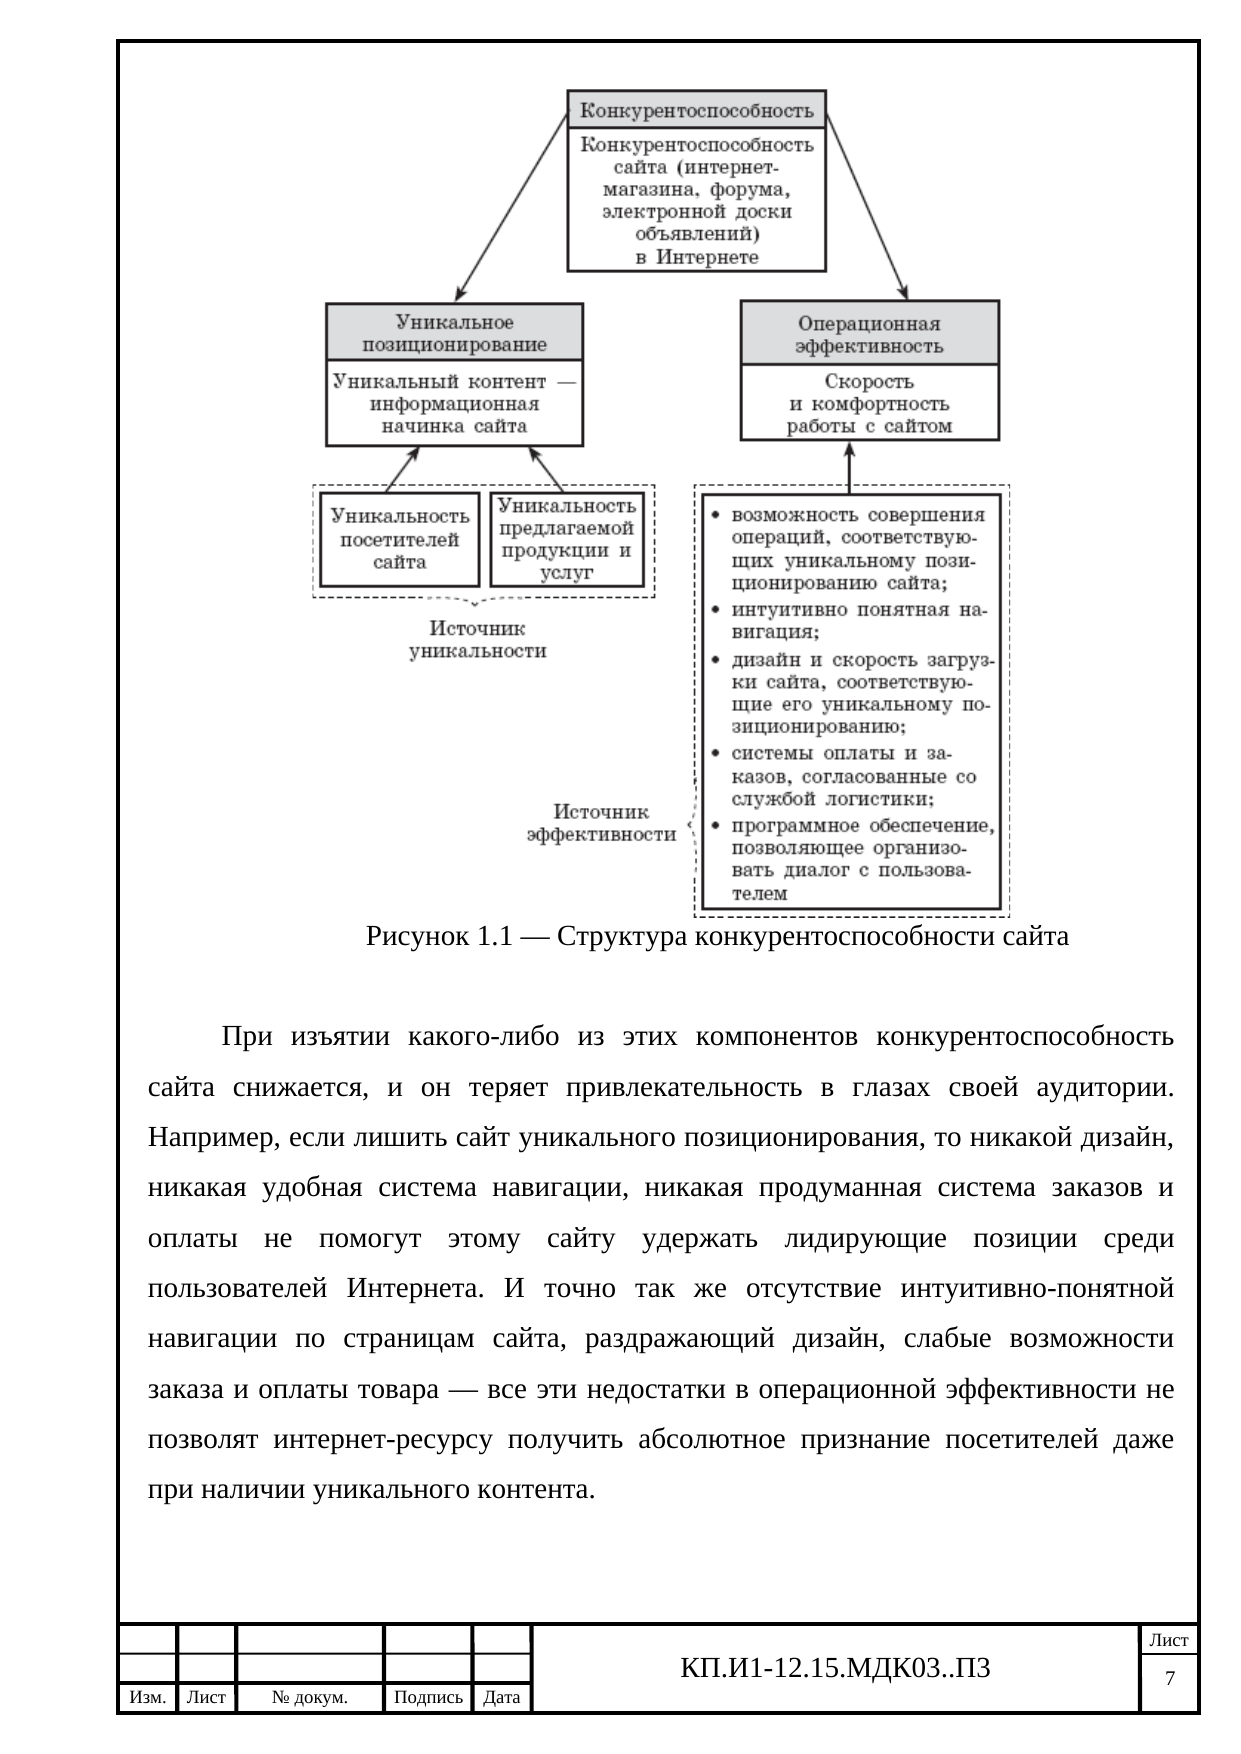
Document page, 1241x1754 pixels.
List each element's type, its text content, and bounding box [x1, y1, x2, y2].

picture [312, 88, 1011, 918]
text При изъятии какого-либо из этих компонентов конкурентоспособность сайта снижается, и он теряет привлекательность в глазах своей аудитории. Например, если лишить сайт уникального позиционирования, то никакой дизайн, никакая удобная система навигации, никакая продуманная система заказов и оплаты не помогут этому сайту удержать лидирующие позиции среди пользователей Интернета. И точно так же отсутствие интуитивно-понятной навигации по страницам сайта, раздражающий дизайн, слабые возможности заказа и оплаты товара — все эти недостатки в операционной эффективности не позволят интернет-ресурсу получить абсолютное признание посетителей даже при наличии уникального контента. [148, 1018, 1175, 1505]
list Рисунок 1.1 — Структура конкурентоспособности сайта [223, 88, 1175, 951]
